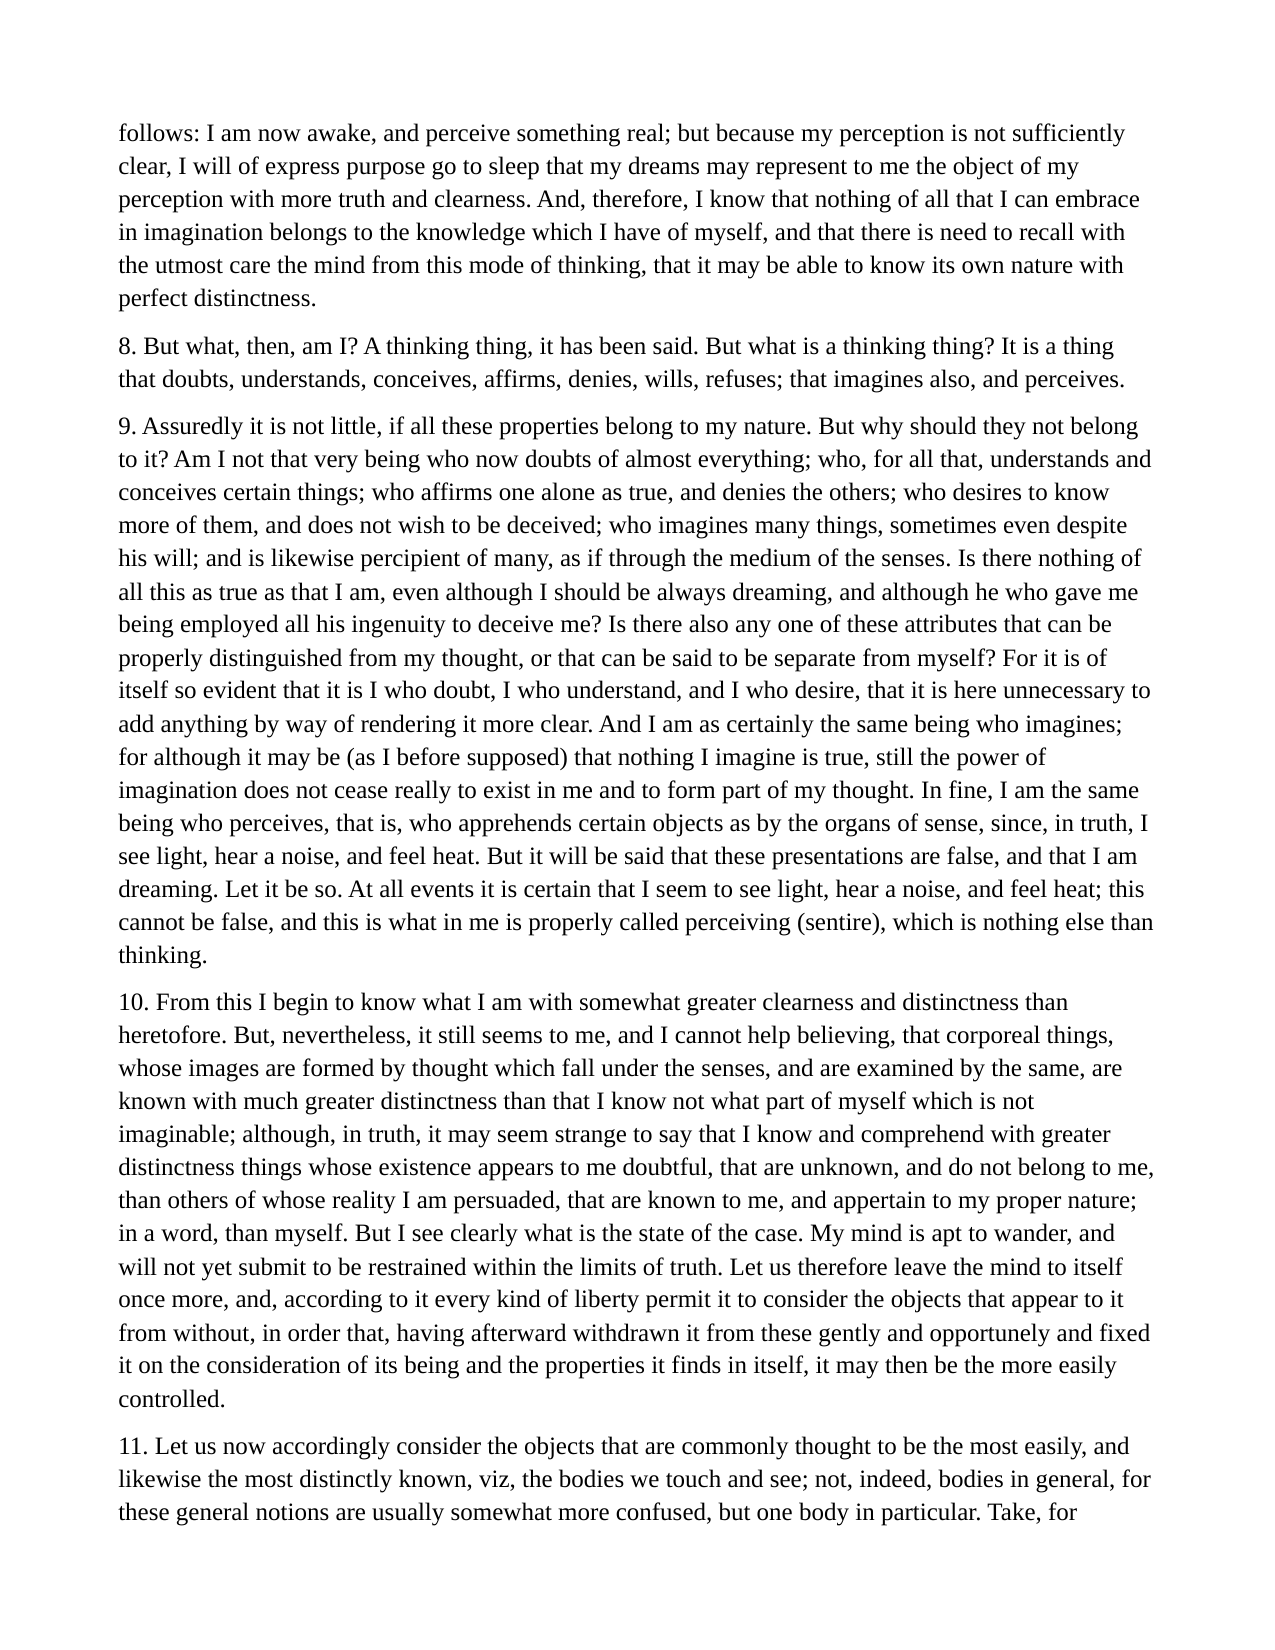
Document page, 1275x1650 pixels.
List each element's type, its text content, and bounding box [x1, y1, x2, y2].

text 9. Assuredly it is not little, if all these properties belong to my nature. But why should they not belong to it? Am I not that very being who now doubts of almost everything; who, for all that, understands and conceives certain things; who affirms one alone as true, and denies the others; who desires to know more of them, and does not wish to be deceived; who imagines many things, sometimes even despite his will; and is likewise percipient of many, as if through the medium of the senses. Is there nothing of all this as true as that I am, even although I should be always dreaming, and although he who gave me being employed all his ingenuity to deceive me? Is there also any one of these attributes that can be properly distinguished from my thought, or that can be said to be separate from myself? For it is of itself so evident that it is I who doubt, I who understand, and I who desire, that it is here unnecessary to add anything by way of rendering it more clear. And I am as certainly the same being who imagines; for although it may be (as I before supposed) that nothing I imagine is true, still the power of imagination does not cease really to exist in me and to form part of my thought. In fine, I am the same being who perceives, that is, who apprehends certain objects as by the organs of sense, since, in truth, I see light, hear a noise, and feel heat. But it will be said that these presentations are false, and that I am dreaming. Let it be so. At all events it is certain that I seem to see light, hear a noise, and feel heat; this cannot be false, and this is what in me is properly called perceiving (sentire), which is nothing else than thinking. [118, 411, 1157, 968]
text 11. Let us now accordingly consider the objects that are commonly thought to be the most easily, and likewise the most distinctly known, viz, the bodies we touch and see; not, indeed, bodies in general, for these general notions are usually somewhat more confused, but one body in particular. Take, for [118, 1431, 1157, 1526]
text follows: I am now awake, and perceive something real; but because my perception is not sufficiently clear, I will of express purpose go to sleep that my dreams may represent to me the object of my perception with more truth and clearness. And, therefore, I know that nothing of all that I can embrace in imagination belongs to the knowledge which I have of myself, and that there is need to recall with the utmost care the mind from this mode of thinking, that it may be able to know its own nature with perfect distinctness. [118, 118, 1157, 312]
text 8. But what, then, am I? A thinking thing, it has been said. But what is a thinking thing? It is a thing that doubts, understands, conceives, affirms, denies, wills, refuses; that imagines also, and perceives. [118, 331, 1157, 393]
text 10. From this I begin to know what I am with somewhat greater clearness and distinctness than heretofore. But, nevertheless, it still seems to me, and I cannot help believing, that corporeal things, whose images are formed by thought which fall under the senses, and are examined by the same, are known with much greater distinctness than that I know not what part of myself which is not imaginable; although, in truth, it may seem strange to say that I know and comprehend with greater distinctness things whose existence appears to me doubtful, that are unknown, and do not belong to me, than others of whose reality I am persuaded, that are known to me, and appertain to my proper nature; in a word, than myself. But I see clearly what is the state of the case. My mind is apt to wander, and will not yet submit to be restrained within the limits of truth. Let us therefore leave the mind to itself once more, and, according to it every kind of liberty permit it to consider the objects that appear to it from without, in order that, having afterward withdrawn it from these gently and opportunely and fixed it on the consideration of its being and the properties it finds in itself, it may then be the more easily controlled. [118, 987, 1157, 1412]
